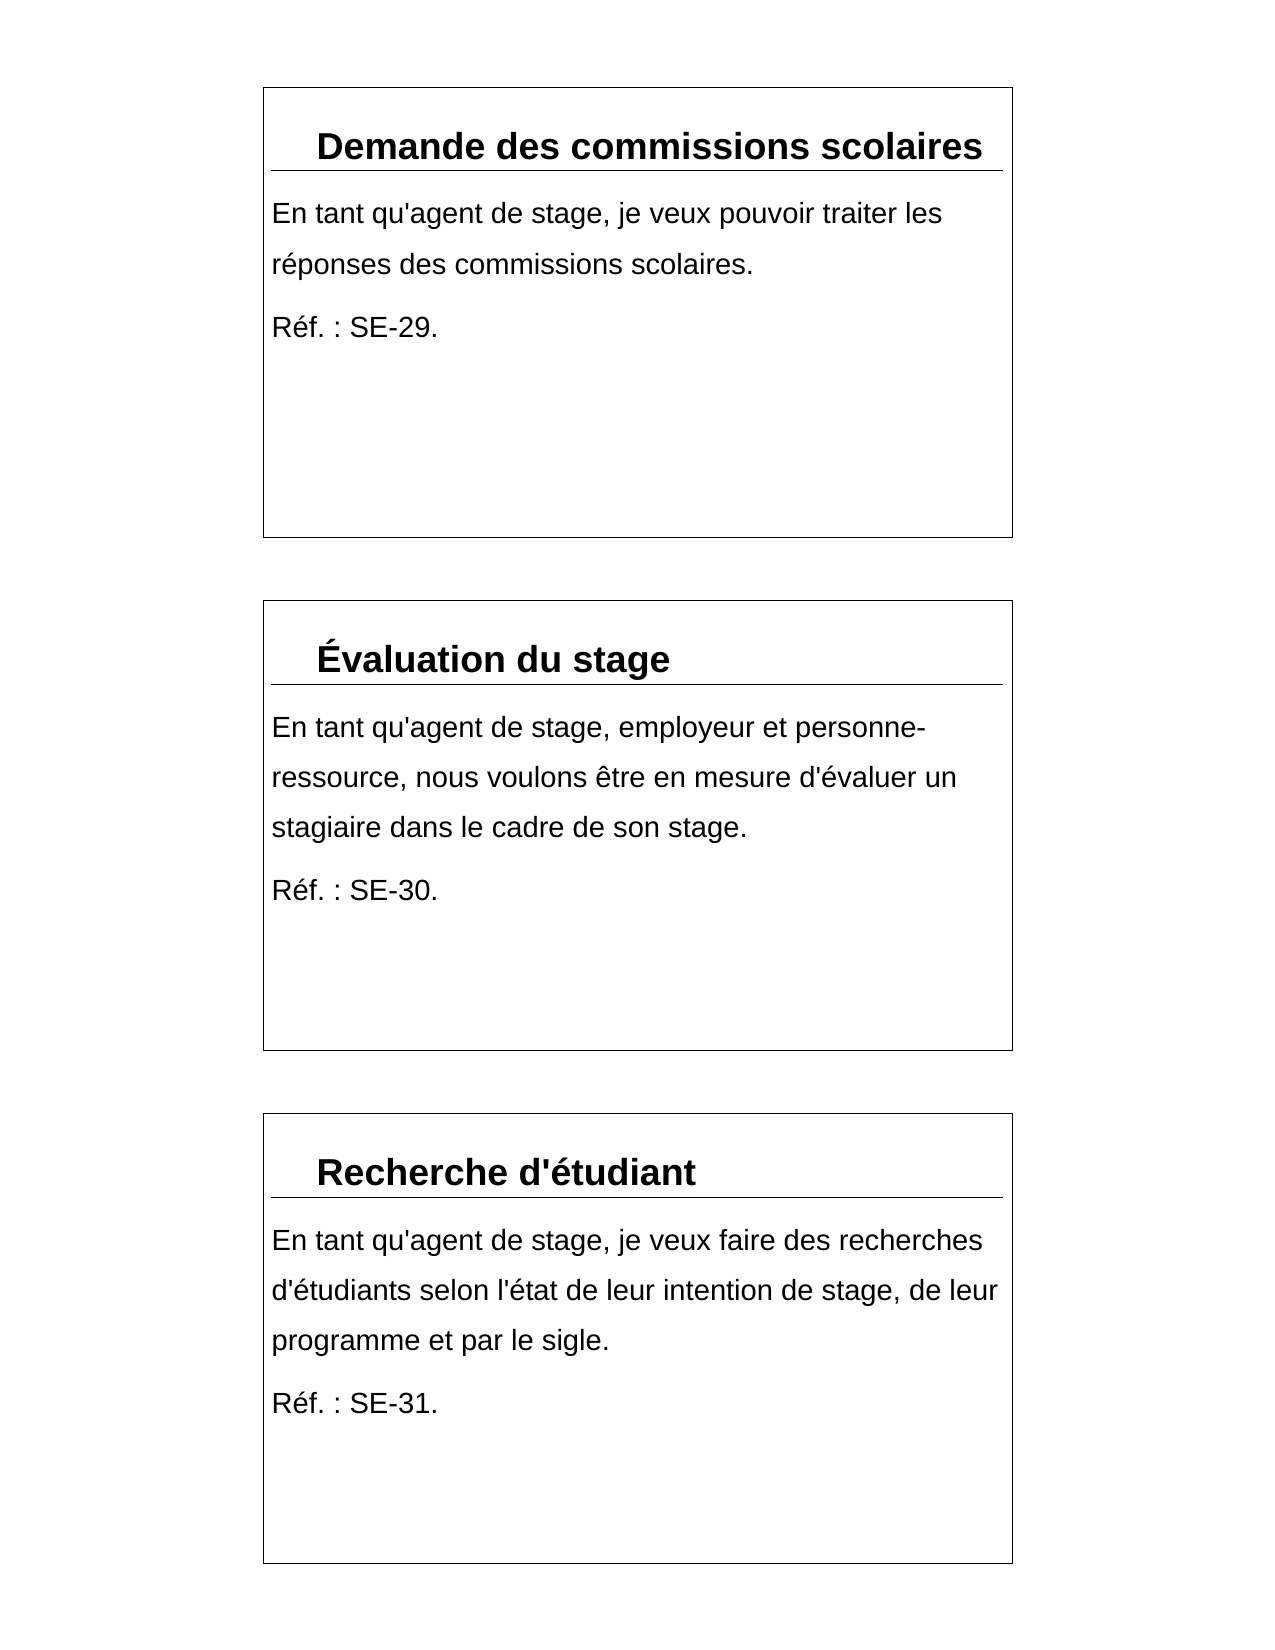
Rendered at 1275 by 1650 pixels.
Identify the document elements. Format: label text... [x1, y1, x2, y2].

subtitle Recherche d'étudiant [271, 1148, 1003, 1197]
subtitle Demande des commissions scolaires [271, 121, 1003, 170]
text Réf. : SE-30. [271, 873, 1003, 907]
text Réf. : SE-29. [271, 310, 1003, 343]
text En tant qu'agent de stage, employeur et personne-ressource, nous voulons être en mesure d'évaluer un stagiaire dans le cadre de son stage. [271, 710, 1003, 844]
text Réf. : SE-31. [271, 1386, 1003, 1420]
text En tant qu'agent de stage, je veux faire des recherches d'étudiants selon l'état de leur intention de stage, de leur programme et par le sigle. [271, 1223, 1003, 1357]
text En tant qu'agent de stage, je veux pouvoir traiter les réponses des commissions scolaires. [271, 197, 1003, 280]
subtitle Évaluation du stage [271, 634, 1003, 684]
